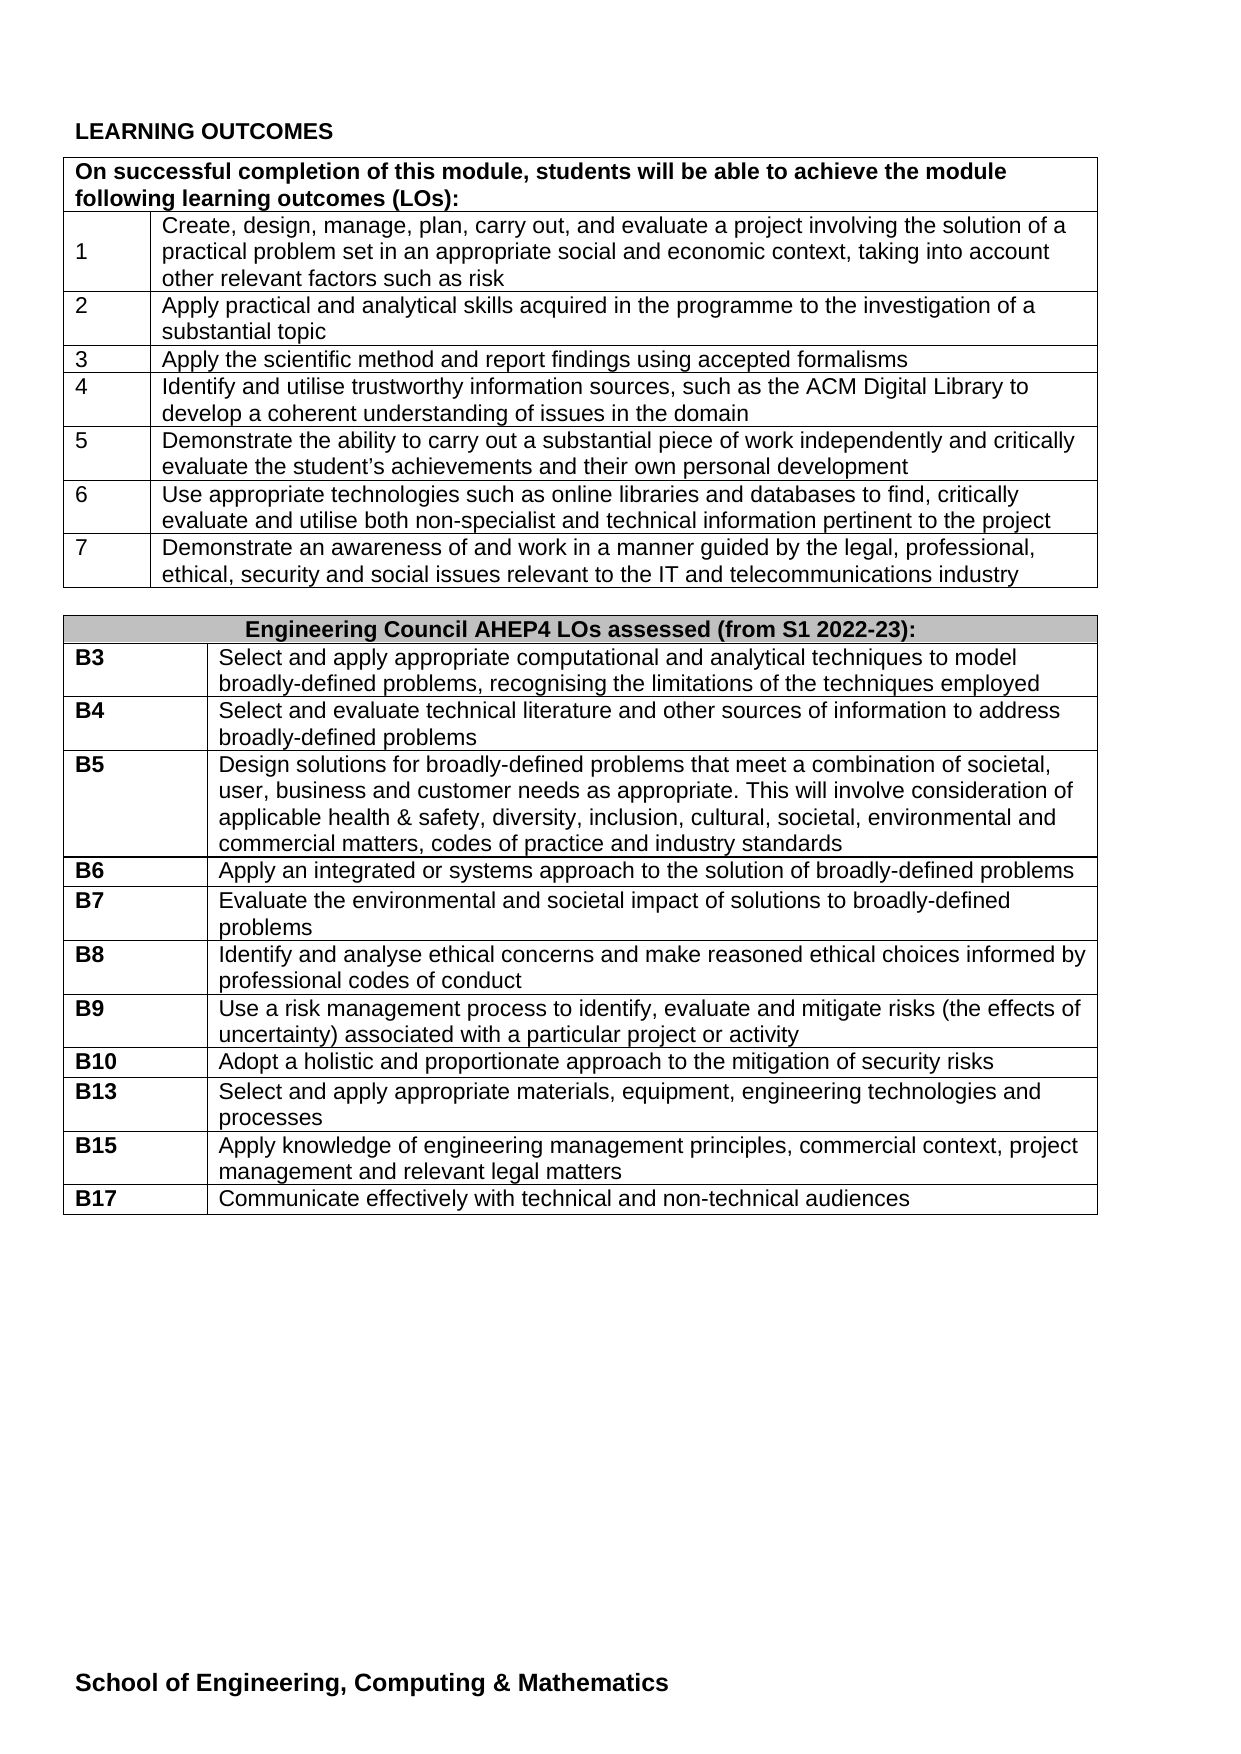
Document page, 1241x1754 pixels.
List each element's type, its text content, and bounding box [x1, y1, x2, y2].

table_cell Evaluate the environmental and societal impact of solutions to broadly-defined problems [208, 887, 1097, 940]
table_cell B3 [64, 644, 207, 696]
table_cell Select and apply appropriate materials, equipment, engineering technologies and processes [208, 1078, 1097, 1131]
table_cell 2 [64, 292, 150, 345]
table_cell B9 [64, 995, 207, 1047]
table_cell Demonstrate an awareness of and work in a manner guided by the legal, professional, ethical, security and social issues relevant to the IT and telecommunications industry [151, 534, 1097, 587]
table_cell B6 [64, 858, 207, 886]
table_cell Use appropriate technologies such as online libraries and databases to find, critically evaluate and utilise both non-specialist and technical information pertinent to the project [151, 481, 1097, 533]
table_cell B15 [64, 1132, 207, 1184]
table_cell B13 [64, 1078, 207, 1131]
table_cell 7 [64, 534, 150, 587]
table_cell B10 [64, 1048, 207, 1077]
table_cell B5 [64, 751, 207, 856]
table_cell B7 [64, 887, 207, 940]
table_cell B8 [64, 941, 207, 993]
table_cell 5 [64, 427, 150, 479]
table_cell B4 [64, 697, 207, 750]
table_cell Select and evaluate technical literature and other sources of information to address broadly-defined problems [208, 697, 1097, 750]
table_header On successful completion of this module, students will be able to achieve the module following learning outcomes (LOs): [64, 158, 1097, 211]
table_cell Use a risk management process to identify, evaluate and mitigate risks (the effects of uncertainty) associated with a particular project or activity [208, 995, 1097, 1047]
table_cell Identify and utilise trustworthy information sources, such as the ACM Digital Library to develop a coherent understanding of issues in the domain [151, 373, 1097, 426]
table_cell Create, design, manage, plan, carry out, and evaluate a project involving the solution of a practical problem set in an appropriate social and economic context, taking into account other relevant factors such as risk [151, 212, 1097, 291]
table_cell Identify and analyse ethical concerns and make reasoned ethical choices informed by professional codes of conduct [208, 941, 1097, 993]
table_cell Adopt a holistic and proportionate approach to the mitigation of security risks [208, 1048, 1097, 1077]
table_cell 4 [64, 373, 150, 426]
table_cell Apply practical and analytical skills acquired in the programme to the investigation of a substantial topic [151, 292, 1097, 345]
table_cell 6 [64, 481, 150, 533]
table_cell Select and apply appropriate computational and analytical techniques to model broadly-defined problems, recognising the limitations of the techniques employed [208, 644, 1097, 696]
text LEARNING OUTCOMES [75, 118, 1165, 144]
table_header Engineering Council AHEP4 LOs assessed (from S1 2022-23): [64, 616, 1097, 642]
table_cell Design solutions for broadly-defined problems that meet a combination of societal, user, business and customer needs as appropriate. This will involve consideration of applicable health & safety, diversity, inclusion, cultural, societal, environmental and commercial matters, codes of practice and industry standards [208, 751, 1097, 856]
table_cell Demonstrate the ability to carry out a substantial piece of work independently and critically evaluate the student’s achievements and their own personal development [151, 427, 1097, 479]
table_cell 3 [64, 346, 150, 372]
table_cell Apply knowledge of engineering management principles, commercial context, project management and relevant legal matters [208, 1132, 1097, 1184]
table_cell Apply an integrated or systems approach to the solution of broadly-defined problems [208, 858, 1097, 886]
table_cell 1 [64, 212, 150, 291]
table_cell Communicate effectively with technical and non-technical audiences [208, 1185, 1097, 1214]
table_cell B17 [64, 1185, 207, 1214]
table_cell Apply the scientific method and report findings using accepted formalisms [151, 346, 1097, 372]
